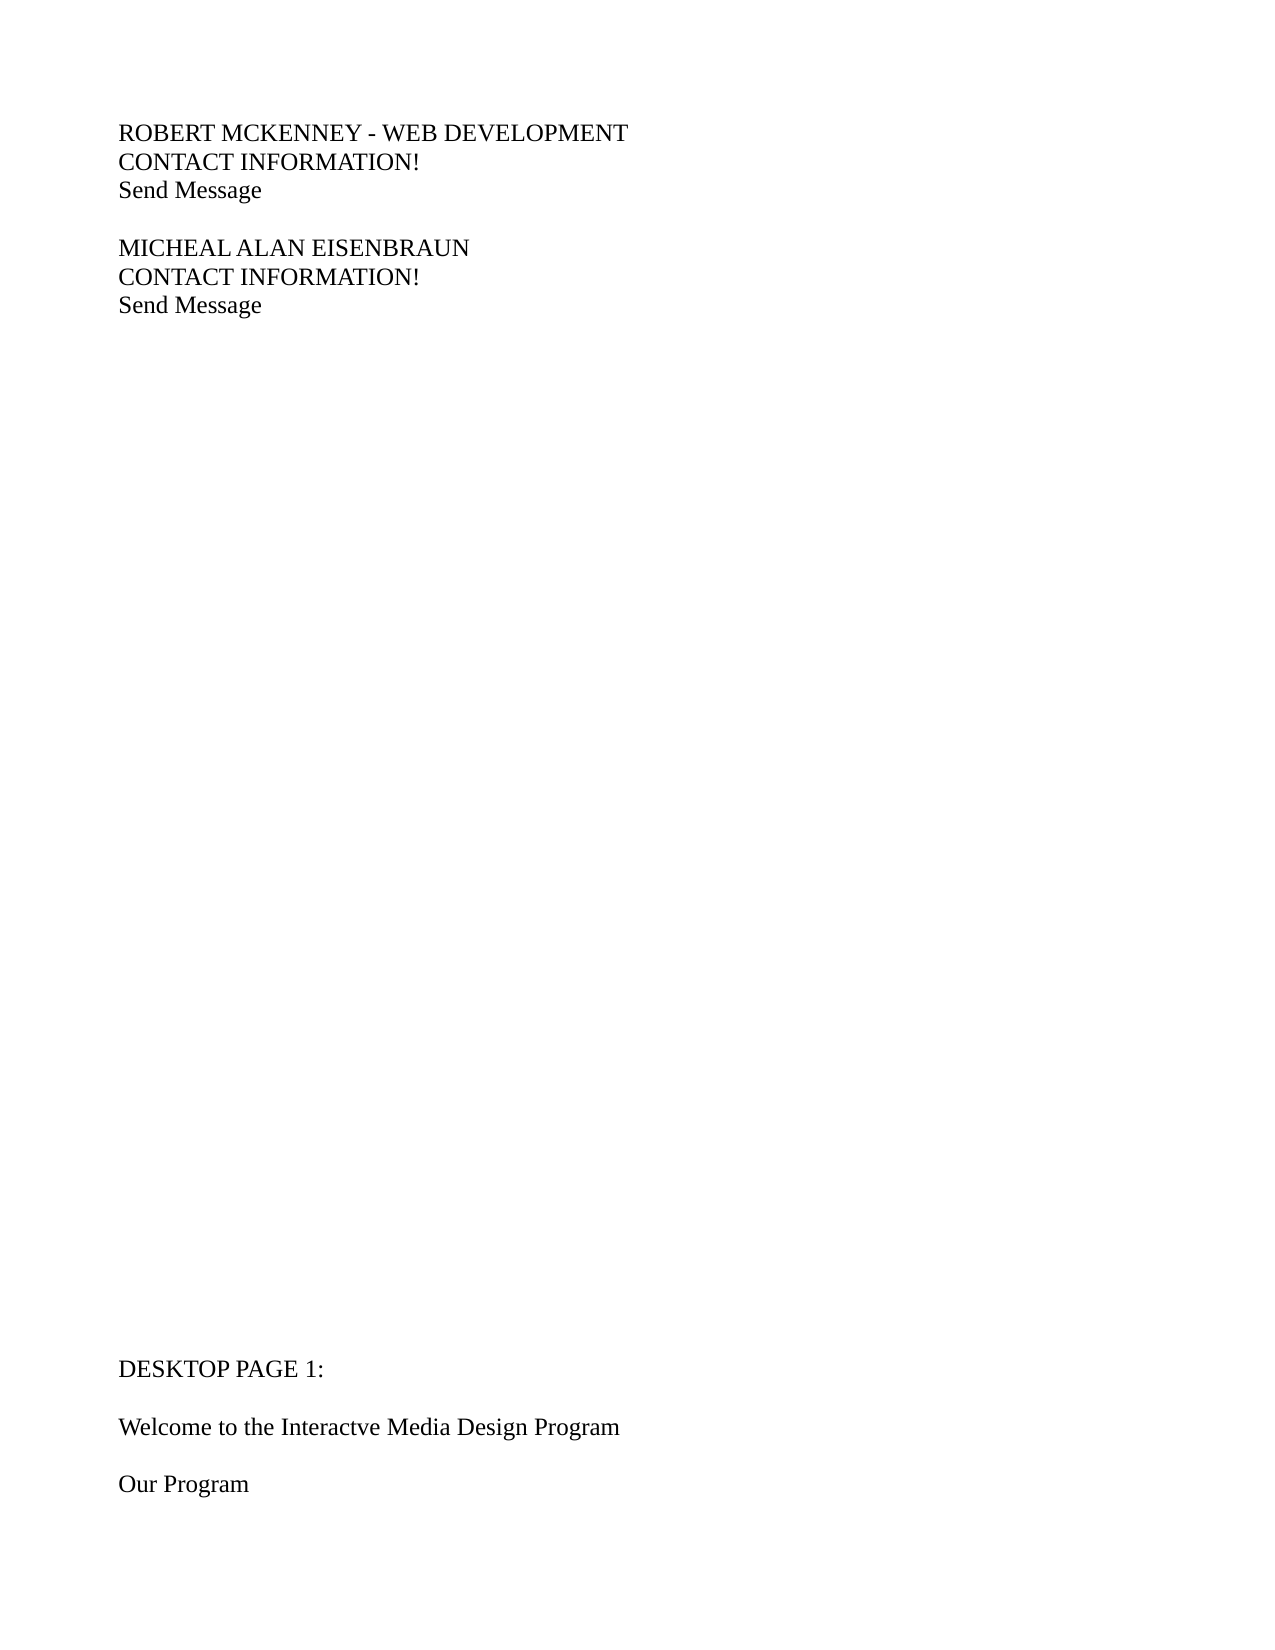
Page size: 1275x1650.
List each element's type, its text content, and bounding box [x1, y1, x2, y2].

text Send Message [118, 176, 1157, 204]
text MICHEAL ALAN EISENBRAUN [118, 233, 1157, 262]
text ROBERT MCKENNEY - WEB DEVELOPMENT [118, 118, 1157, 147]
text Our Program [118, 1469, 1157, 1498]
text CONTACT INFORMATION! [118, 262, 1157, 291]
text CONTACT INFORMATION! [118, 147, 1157, 176]
text Welcome to the Interactve Media Design Program [118, 1412, 1157, 1441]
text DESKTOP PAGE 1: [118, 1354, 1157, 1383]
text Send Message [118, 291, 1157, 319]
